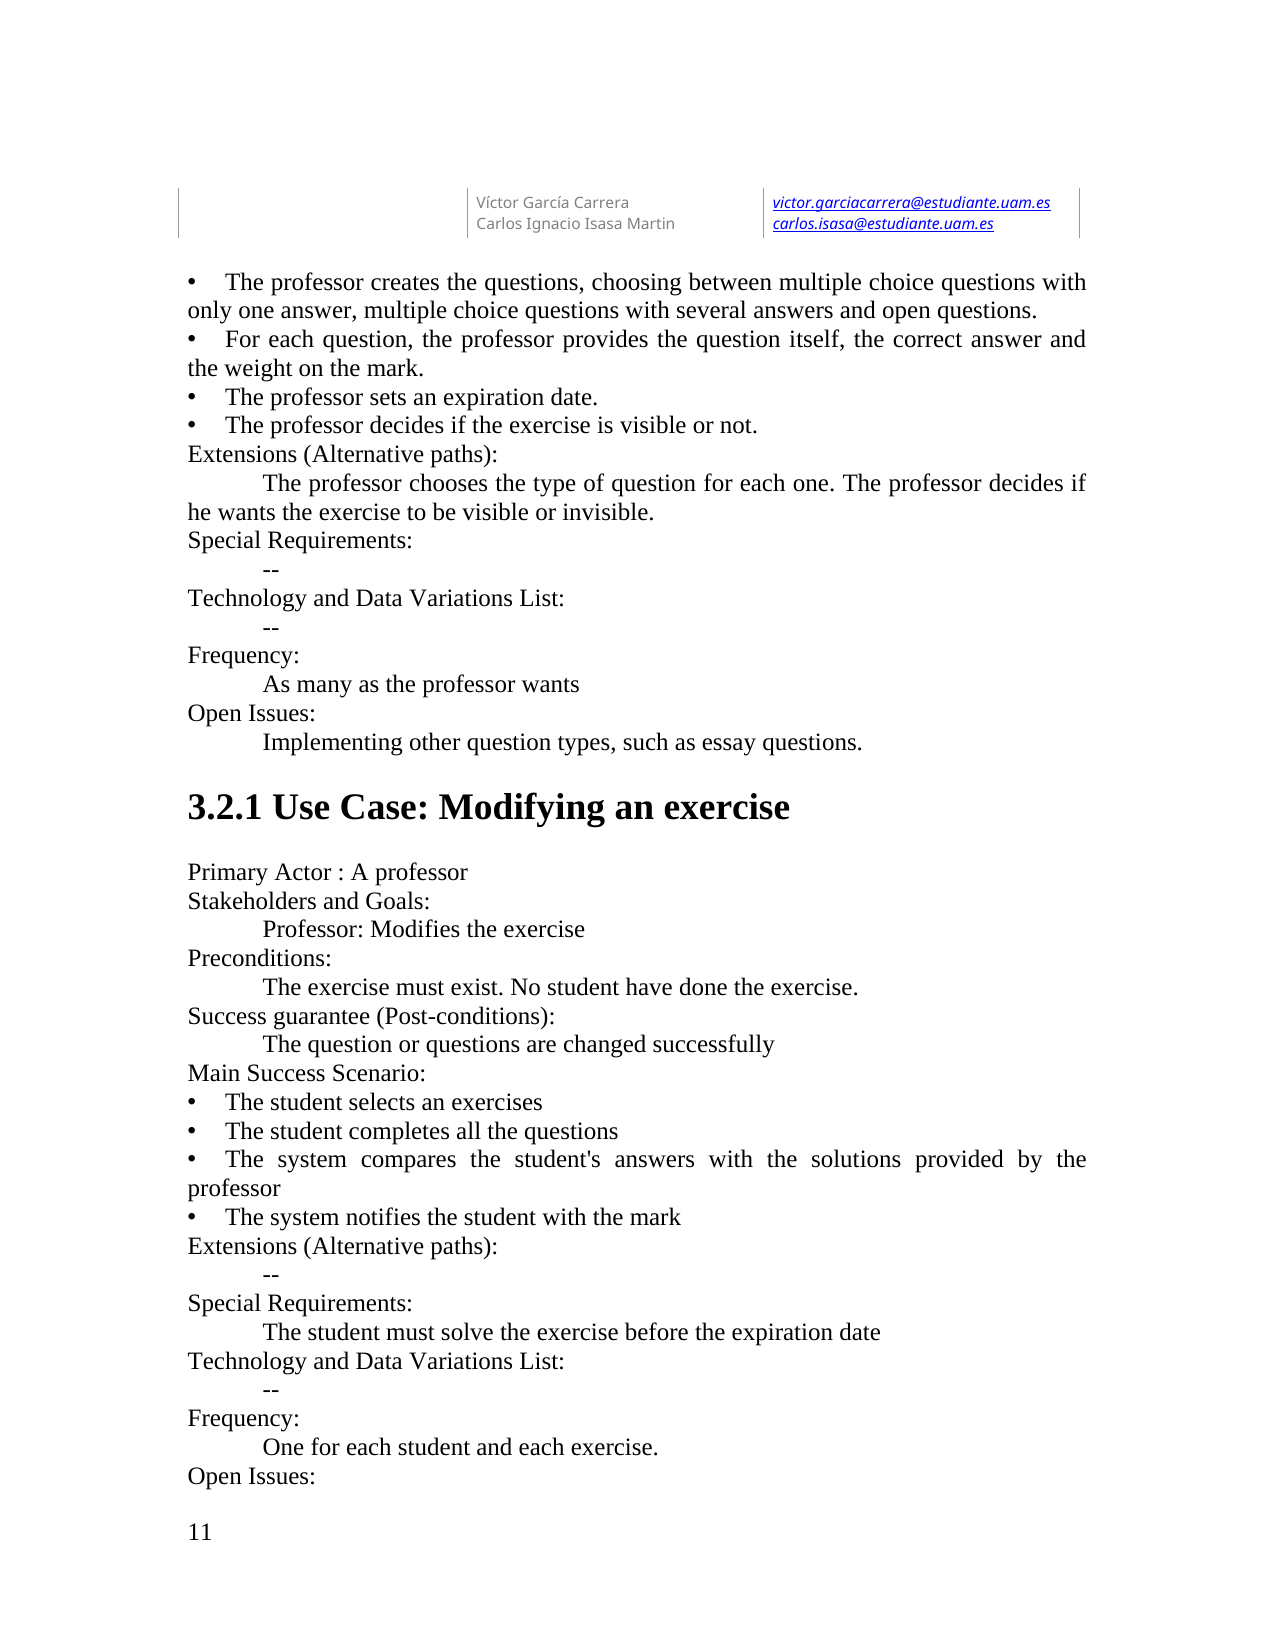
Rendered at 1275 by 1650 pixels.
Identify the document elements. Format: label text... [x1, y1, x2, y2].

list The system notifies the student with the mark [150, 1202, 1087, 1231]
text The question or questions are changed successfully [187, 1029, 1087, 1058]
list For each question, the professor provides the question itself, the correct answer and the weight on the mark. [150, 324, 1087, 382]
text Frequency: [187, 1403, 1087, 1432]
text Technology and Data Variations List: [187, 1346, 1087, 1374]
list The professor creates the questions, choosing between multiple choice questions with only one answer, multiple choice questions with several answers and open questions. [150, 267, 1087, 324]
list The system compares the student's answers with the solutions provided by the professor [150, 1144, 1087, 1202]
text Extensions (Alternative paths): [187, 439, 1087, 468]
text One for each student and each exercise. [187, 1432, 1087, 1461]
text The exercise must exist. No student have done the exercise. [187, 972, 1087, 1001]
text Main Success Scenario: [187, 1058, 1087, 1087]
text Primary Actor : A professor [187, 857, 1087, 886]
list The student completes all the questions [150, 1116, 1087, 1144]
text -- [187, 554, 1087, 583]
text Implementing other question types, such as essay questions. [187, 727, 1087, 756]
text Special Requirements: [187, 1288, 1087, 1317]
text -- [187, 1259, 1087, 1288]
text The professor chooses the type of question for each one. The professor decides if he wants the exercise to be visible or invisible. [187, 468, 1087, 526]
text Stakeholders and Goals: [187, 886, 1087, 914]
text Professor: Modifies the exercise [187, 914, 1087, 943]
list The professor sets an expiration date. [150, 382, 1087, 411]
text -- [187, 1374, 1087, 1403]
text Open Issues: [187, 1461, 1087, 1489]
text As many as the professor wants [187, 669, 1087, 698]
text Technology and Data Variations List: [187, 583, 1087, 612]
list The student selects an exercises [150, 1087, 1087, 1116]
list The professor decides if the exercise is visible or not. [150, 411, 1087, 439]
text Special Requirements: [187, 526, 1087, 554]
text Success guarantee (Post-conditions): [187, 1001, 1087, 1029]
text -- [187, 612, 1087, 641]
text The student must solve the exercise before the expiration date [187, 1317, 1087, 1346]
text Open Issues: [187, 698, 1087, 727]
text Preconditions: [187, 943, 1087, 972]
text 3.2.1 Use Case: Modifying an exercise [187, 785, 1087, 828]
text Extensions (Alternative paths): [187, 1231, 1087, 1259]
text Frequency: [187, 641, 1087, 669]
